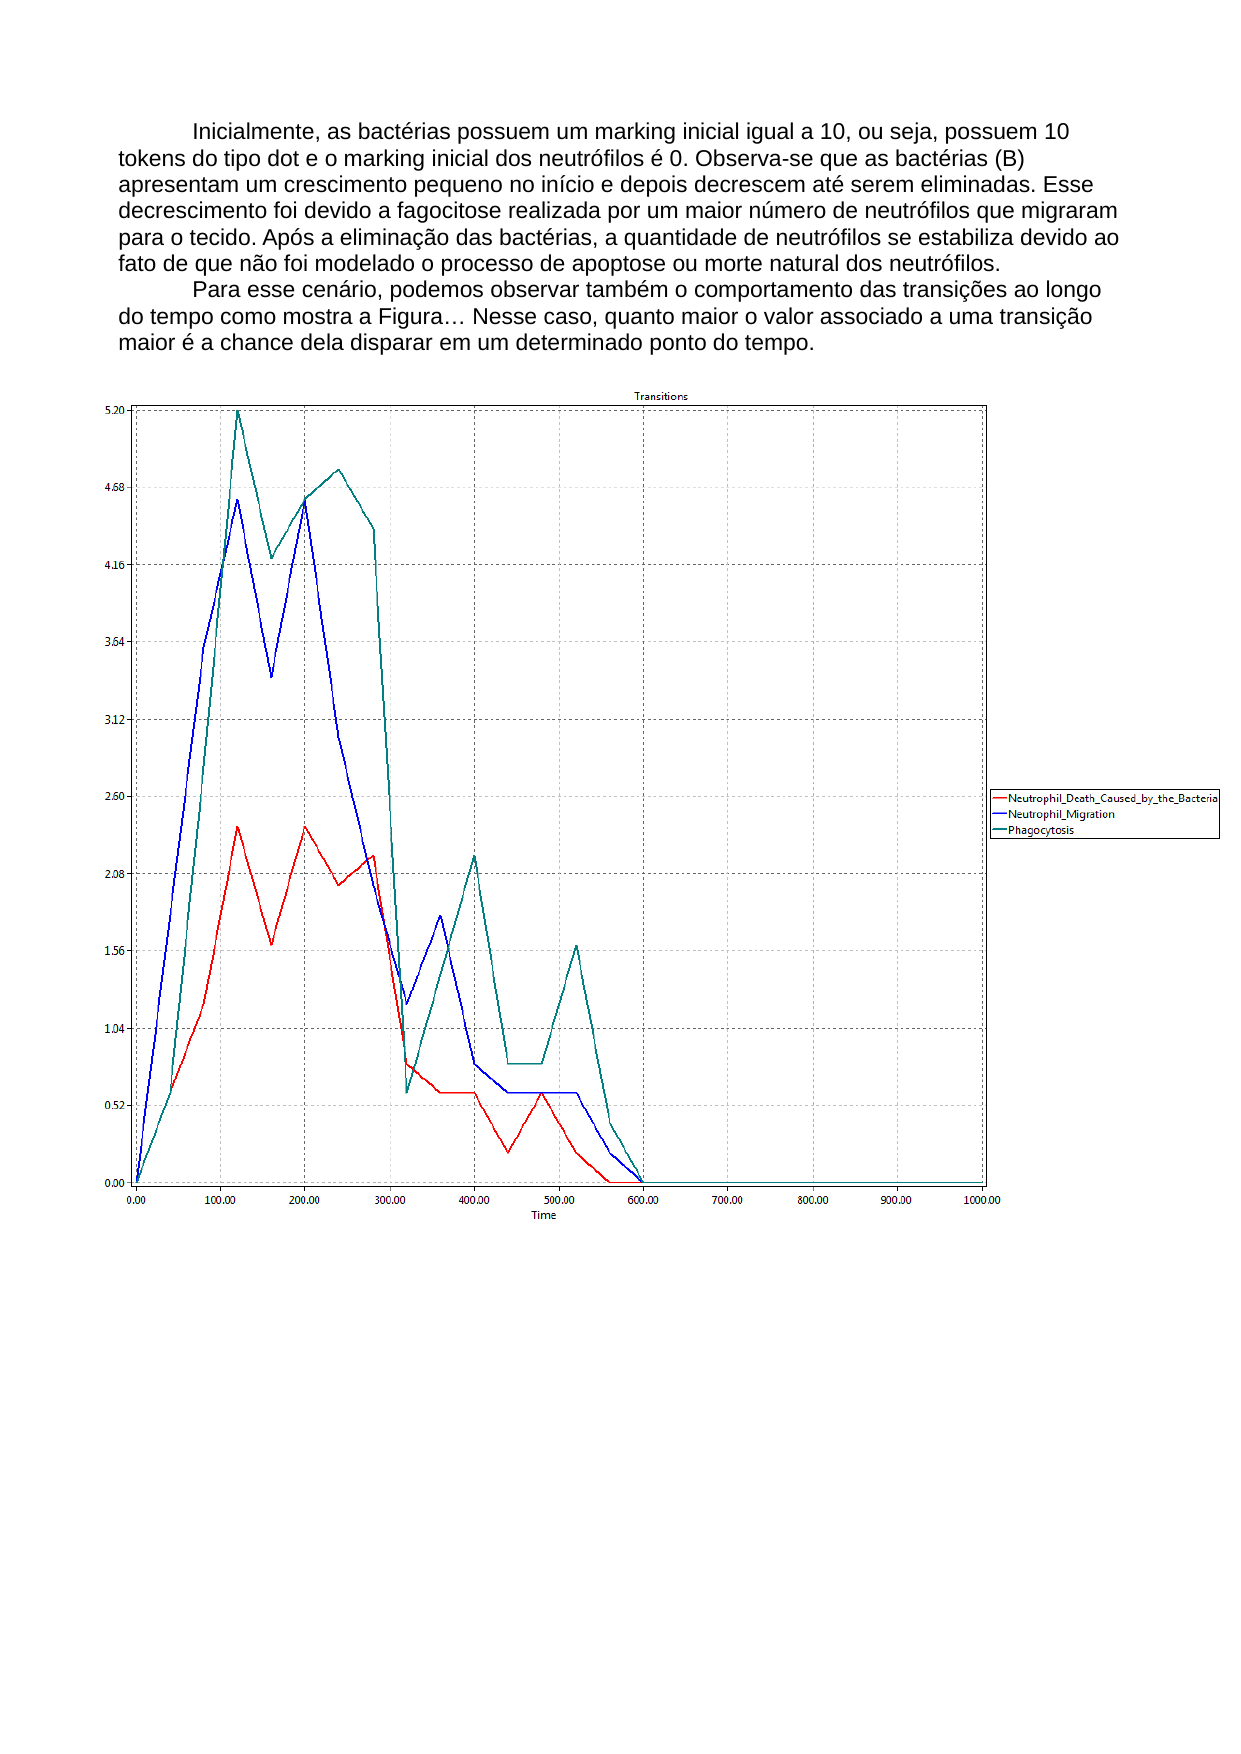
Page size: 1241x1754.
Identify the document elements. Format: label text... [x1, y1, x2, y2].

text Para esse cenário, podemos observar também o comportamento das transições ao longo do tempo como mostra a Figura… Nesse caso, quanto maior o valor associado a uma transição maior é a chance dela disparar em um determinado ponto do tempo. [118, 276, 1122, 355]
text Inicialmente, as bactérias possuem um marking inicial igual a 10, ou seja, possuem 10 tokens do tipo dot e o marking inicial dos neutrófilos é 0. Observa-se que as bactérias (B) apresentam um crescimento pequeno no início e depois decrescem até serem eliminadas. Esse decrescimento foi devido a fagocitose realizada por um maior número de neutrófilos que migraram para o tecido. Após a eliminação das bactérias, a quantidade de neutrófilos se estabiliza devido ao fato de que não foi modelado o processo de apoptose ou morte natural dos neutrófilos. [118, 118, 1122, 276]
picture [99, 385, 1222, 1227]
